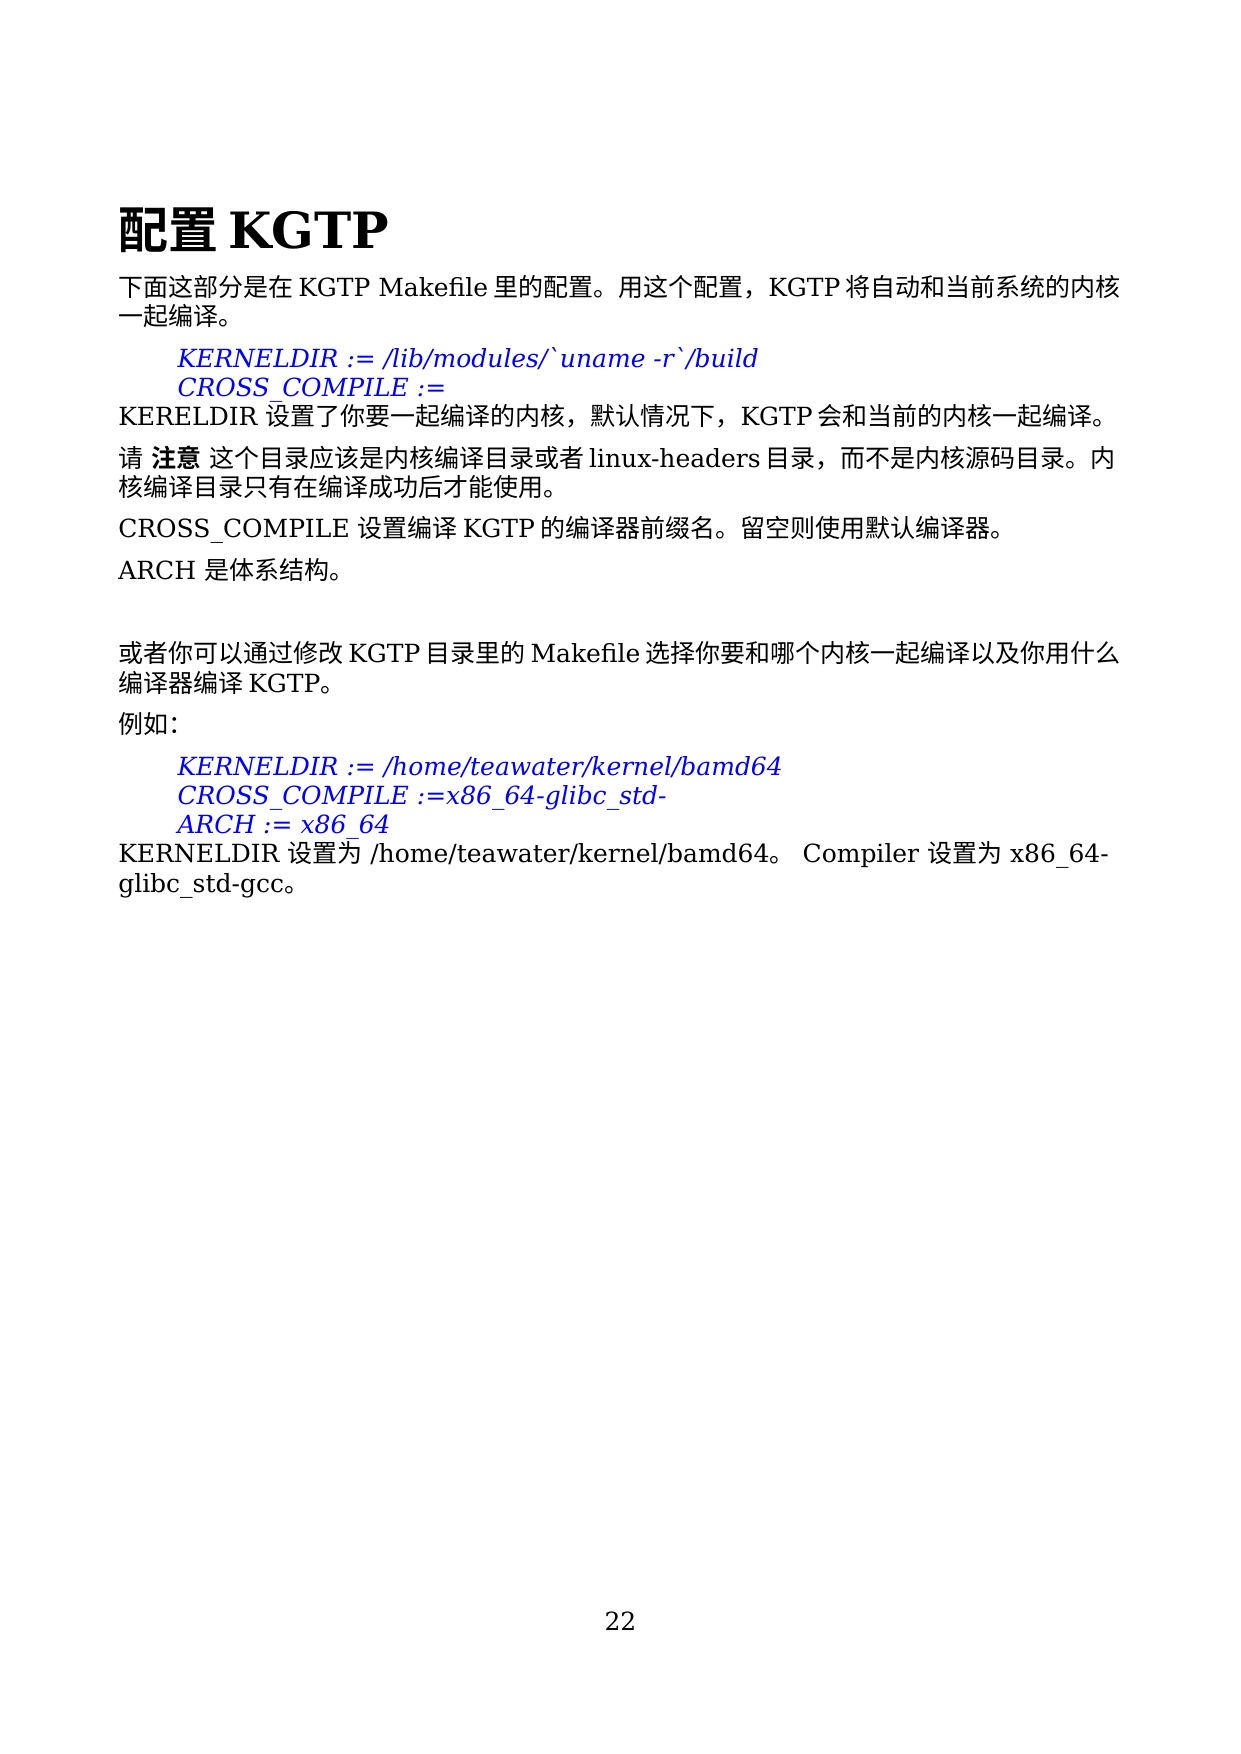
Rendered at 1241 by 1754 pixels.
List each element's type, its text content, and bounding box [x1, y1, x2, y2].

text ARCH := x86_64 [177, 811, 1063, 840]
text 下面这部分是在KGTP Makefile里的配置。用这个配置，KGTP将自动和当前系统的内核一起编译。 [118, 273, 1122, 331]
text KERNELDIR := /lib/modules/`uname -r`/build [177, 344, 1063, 373]
text 请 注意 这个目录应该是内核编译目录或者linux-headers目录，而不是内核源码目录。内核编译目录只有在编译成功后才能使用。 [118, 444, 1122, 502]
text KERELDIR 设置了你要一起编译的内核，默认情况下，KGTP会和当前的内核一起编译。 [118, 402, 1122, 431]
text KERNELDIR 设置为 /home/teawater/kernel/bamd64。 Compiler 设置为 x86_64-glibc_std-gcc。 [118, 840, 1122, 898]
text KERNELDIR := /home/teawater/kernel/bamd64 [177, 752, 1063, 781]
text ARCH 是体系结构。 [118, 556, 1122, 586]
text CROSS_COMPILE 设置编译KGTP的编译器前缀名。留空则使用默认编译器。 [118, 515, 1122, 544]
text 或者你可以通过修改KGTP目录里的Makefile选择你要和哪个内核一起编译以及你用什么编译器编译KGTP。 [118, 640, 1122, 698]
text CROSS_COMPILE :=x86_64-glibc_std- [177, 781, 1063, 811]
subtitle 配置KGTP [118, 202, 1122, 261]
text CROSS_COMPILE := [177, 373, 1063, 402]
text 例如： [118, 711, 1122, 740]
